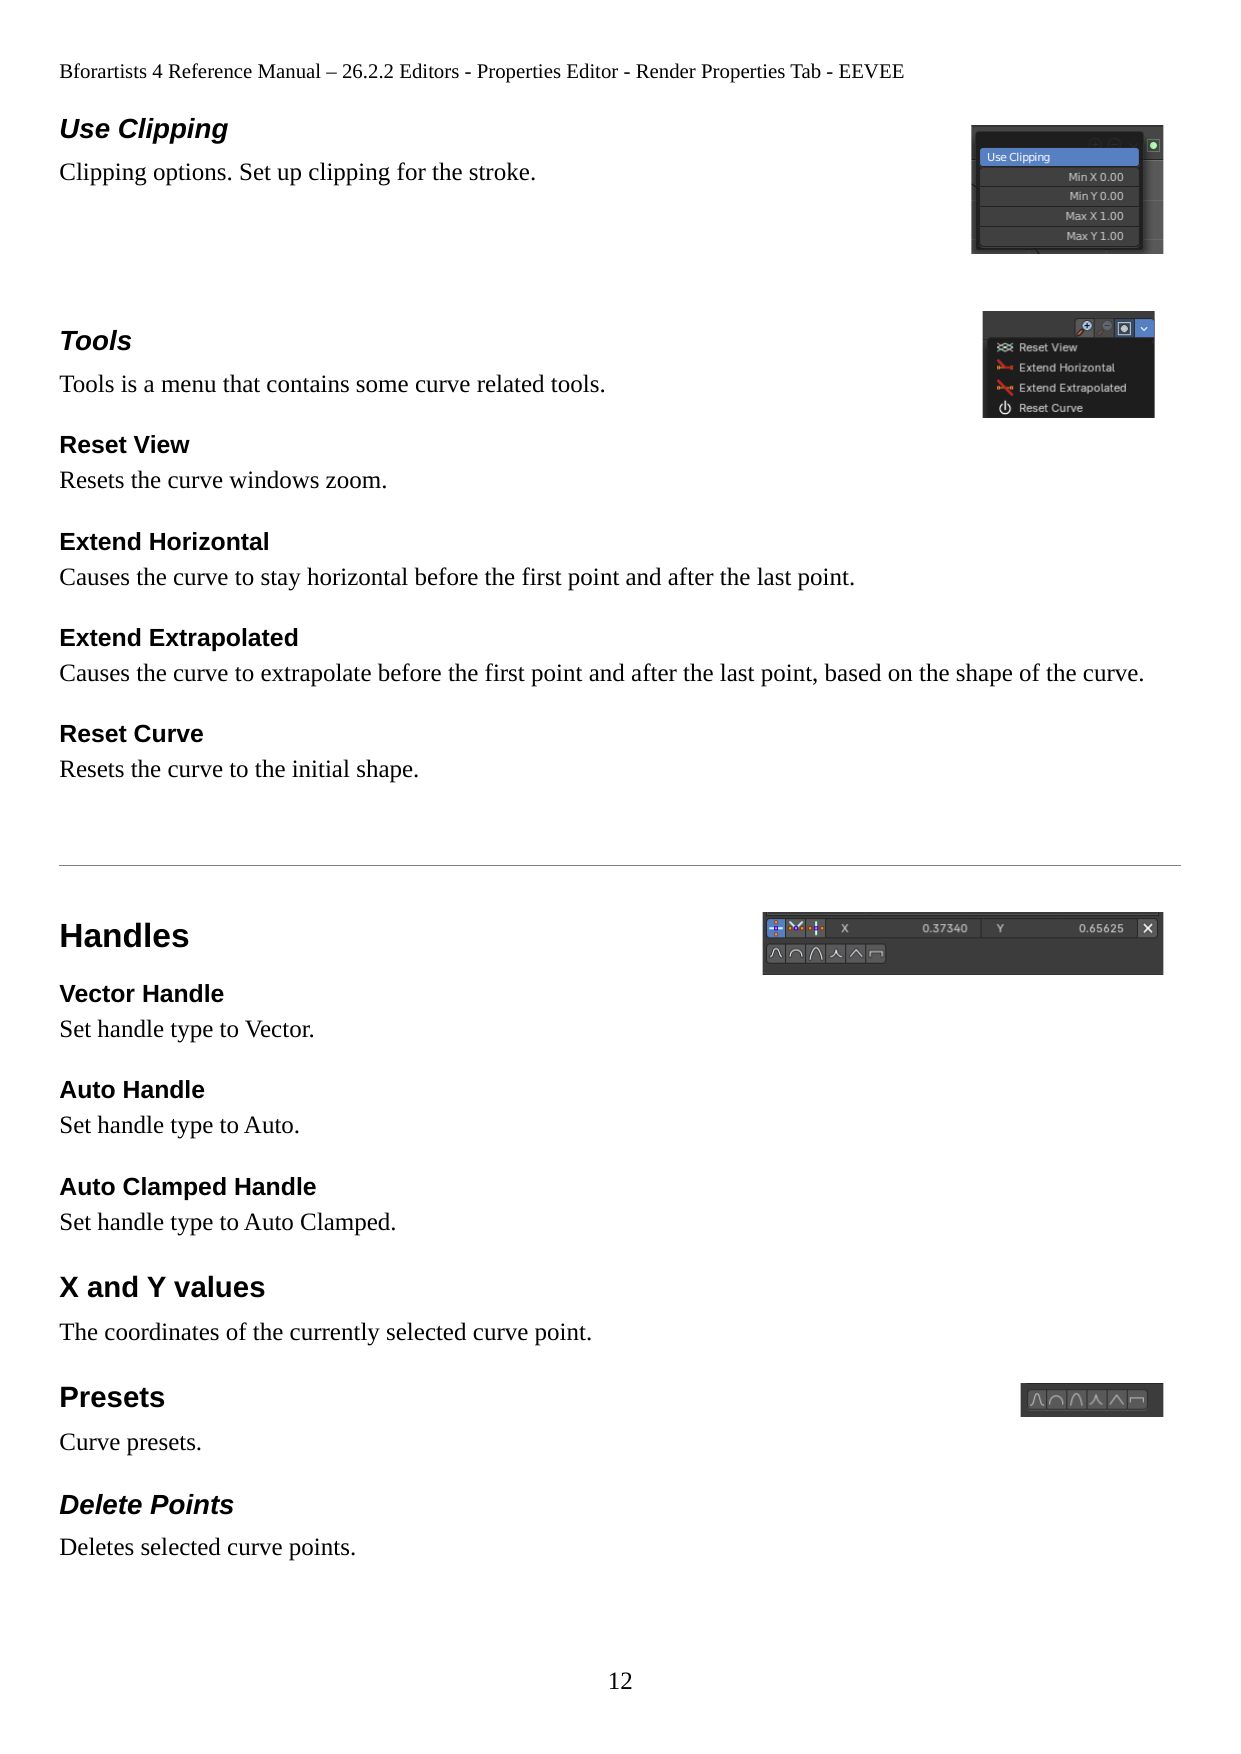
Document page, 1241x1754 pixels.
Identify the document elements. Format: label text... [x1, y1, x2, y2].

subtitle Tools [59, 324, 982, 356]
text Curve presets. [59, 1427, 1181, 1455]
subtitle Vector Handle [59, 979, 1181, 1008]
subtitle Delete Points [59, 1488, 1181, 1520]
picture [1020, 1383, 1164, 1417]
subtitle Handles [59, 916, 762, 954]
text Resets the curve windows zoom. [59, 465, 1181, 494]
text Clipping options. Set up clipping for the stroke. [59, 157, 971, 186]
subtitle Use Clipping [59, 113, 1181, 144]
text The coordinates of the currently selected curve point. [59, 1317, 1181, 1345]
subtitle Reset View [59, 430, 1181, 459]
subtitle [1155, 324, 1181, 356]
subtitle Extend Horizontal [59, 527, 1181, 555]
text Deletes selected curve points. [59, 1532, 1181, 1561]
picture [971, 125, 1164, 254]
text Set handle type to Vector. [59, 1014, 1181, 1043]
text Set handle type to Auto. [59, 1110, 1181, 1139]
subtitle Auto Handle [59, 1076, 1181, 1104]
subtitle Reset Curve [59, 719, 1181, 748]
subtitle Presets [59, 1380, 1181, 1414]
picture [982, 311, 1155, 418]
text Causes the curve to extrapolate before the first point and after the last point, based on the shape of the curve. [59, 658, 1181, 687]
text Tools is a menu that contains some curve related tools. [59, 369, 982, 398]
subtitle Extend Extrapolated [59, 623, 1181, 652]
text Resets the curve to the initial shape. [59, 754, 1181, 783]
text Set handle type to Auto Clamped. [59, 1207, 1181, 1236]
text Causes the curve to stay horizontal before the first point and after the last point. [59, 562, 1181, 590]
subtitle X and Y values [59, 1270, 1181, 1304]
picture [762, 912, 1164, 975]
subtitle Auto Clamped Handle [59, 1172, 1181, 1201]
subtitle [1164, 916, 1181, 954]
